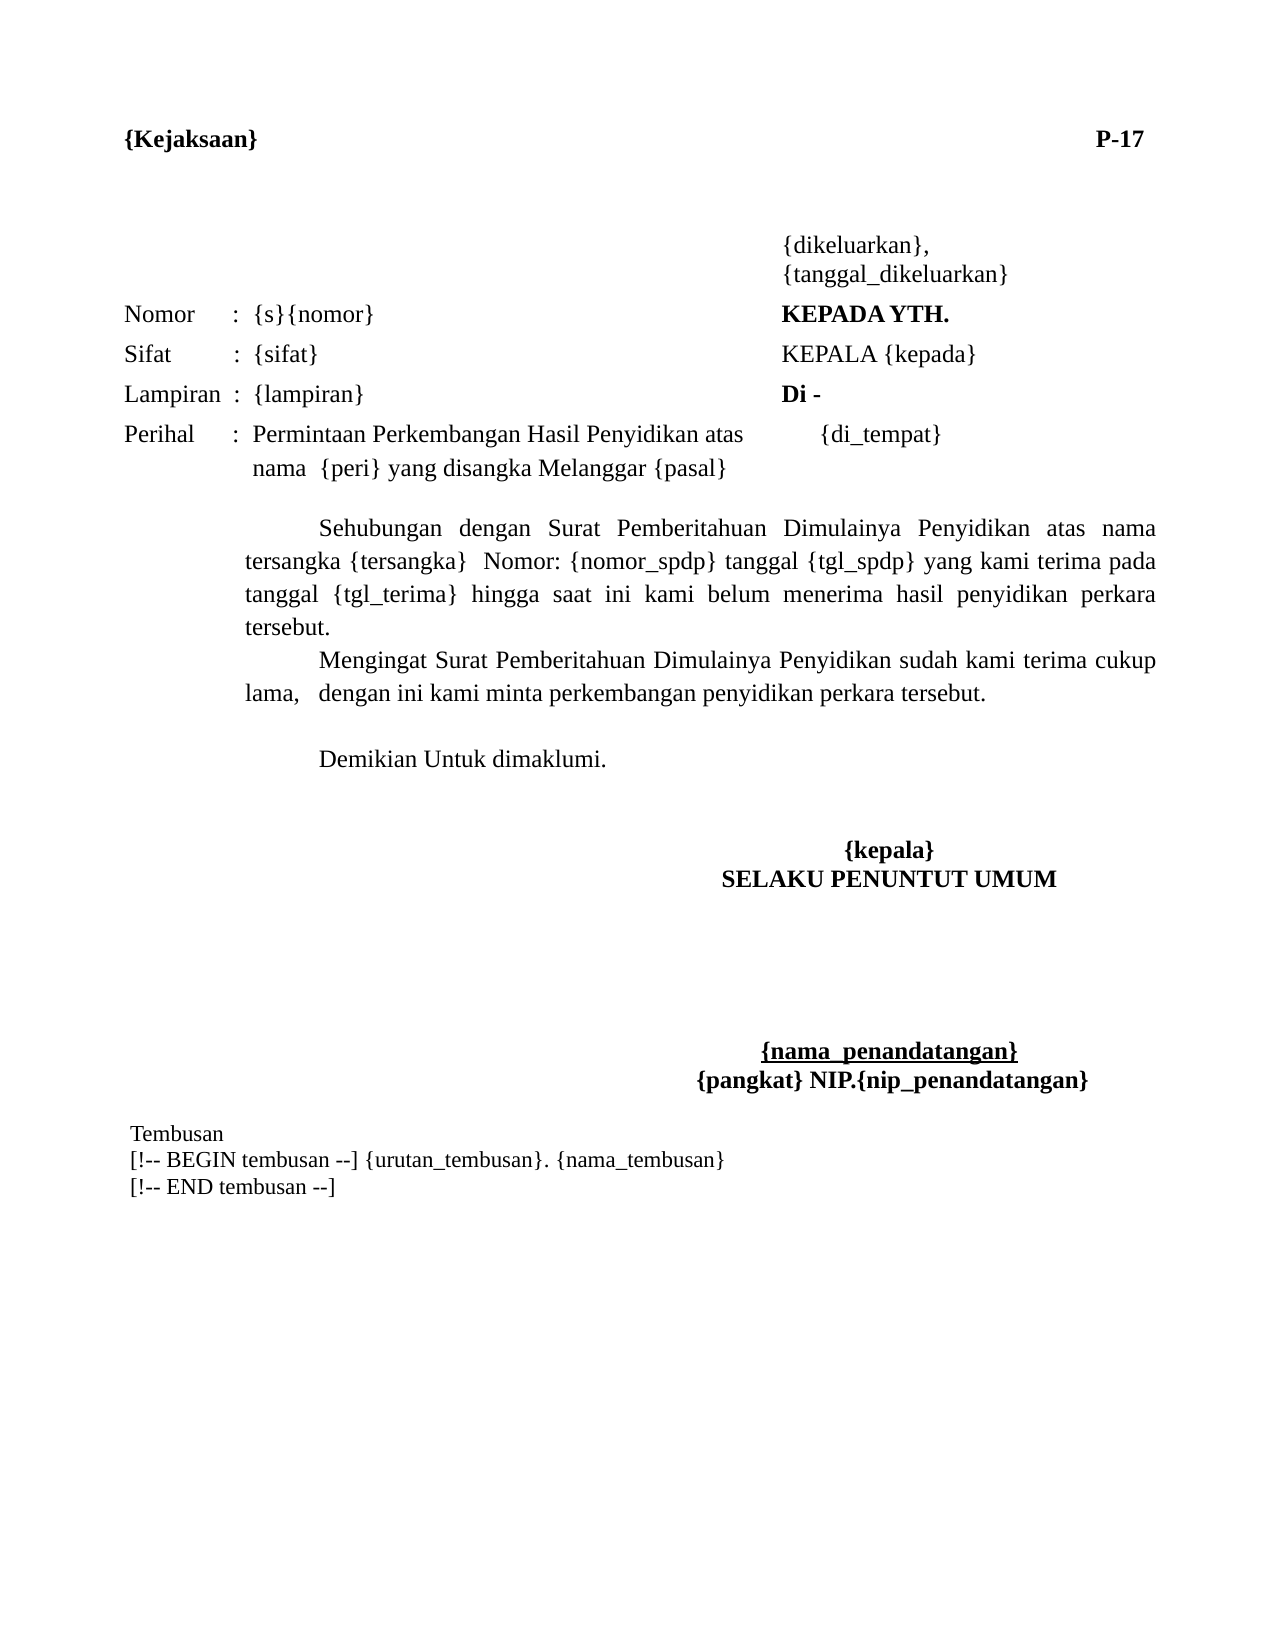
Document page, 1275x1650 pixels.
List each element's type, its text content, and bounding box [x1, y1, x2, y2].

table_cell KEPALA {kepada} [776, 334, 1158, 374]
table_cell Lampiran : [118, 374, 246, 414]
table_header {Kejaksaan} [118, 118, 1090, 158]
text Sehubungan dengan Surat Pemberitahuan Dimulainya Penyidikan atas nama tersangka {tersangka} Nomor: {nomor_spdp} tanggal {tgl_spdp} yang kami terima pada tanggal {tgl_terima} hingga saat ini kami belum menerima hasil penyidikan perkara tersebut. [245, 513, 1157, 641]
text Tembusan [130, 1120, 1157, 1147]
table_cell {di_tempat} [776, 414, 1158, 487]
table_cell Sifat : [118, 334, 246, 374]
table_header [118, 835, 621, 1094]
table_cell Permintaan Perkembangan Hasil Penyidikan atas nama {peri} yang disangka Melanggar {pasal} [246, 414, 776, 487]
table_cell KEPADA YTH. [776, 293, 1158, 333]
text Mengingat Surat Pemberitahuan Dimulainya Penyidikan sudah kami terima cukup lama, dengan ini kami minta perkembangan penyidikan perkara tersebut. [245, 646, 1157, 707]
table_cell Nomor : [118, 293, 246, 333]
table_cell {lampiran} [246, 374, 776, 414]
table_cell Di - [776, 374, 1158, 414]
table_cell {s}{nomor} [246, 293, 776, 333]
table_header {dikeluarkan}, {tanggal_dikeluarkan} [776, 224, 1158, 293]
table_cell Perihal : [118, 414, 246, 487]
table_header P-17 [1090, 118, 1157, 158]
table_header [118, 224, 246, 293]
text [!-- END tembusan --] [130, 1173, 1157, 1199]
text [!-- BEGIN tembusan --] {urutan_tembusan}. {nama_tembusan} [130, 1147, 1157, 1173]
table_header {kepala} SELAKU PENUNTUT UMUM {nama_penandatangan} {pangkat} NIP.{nip_penandatangan} [621, 835, 1157, 1094]
table_header [246, 224, 776, 293]
table_cell {sifat} [246, 334, 776, 374]
text Demikian Untuk dimaklumi. [245, 744, 1157, 773]
